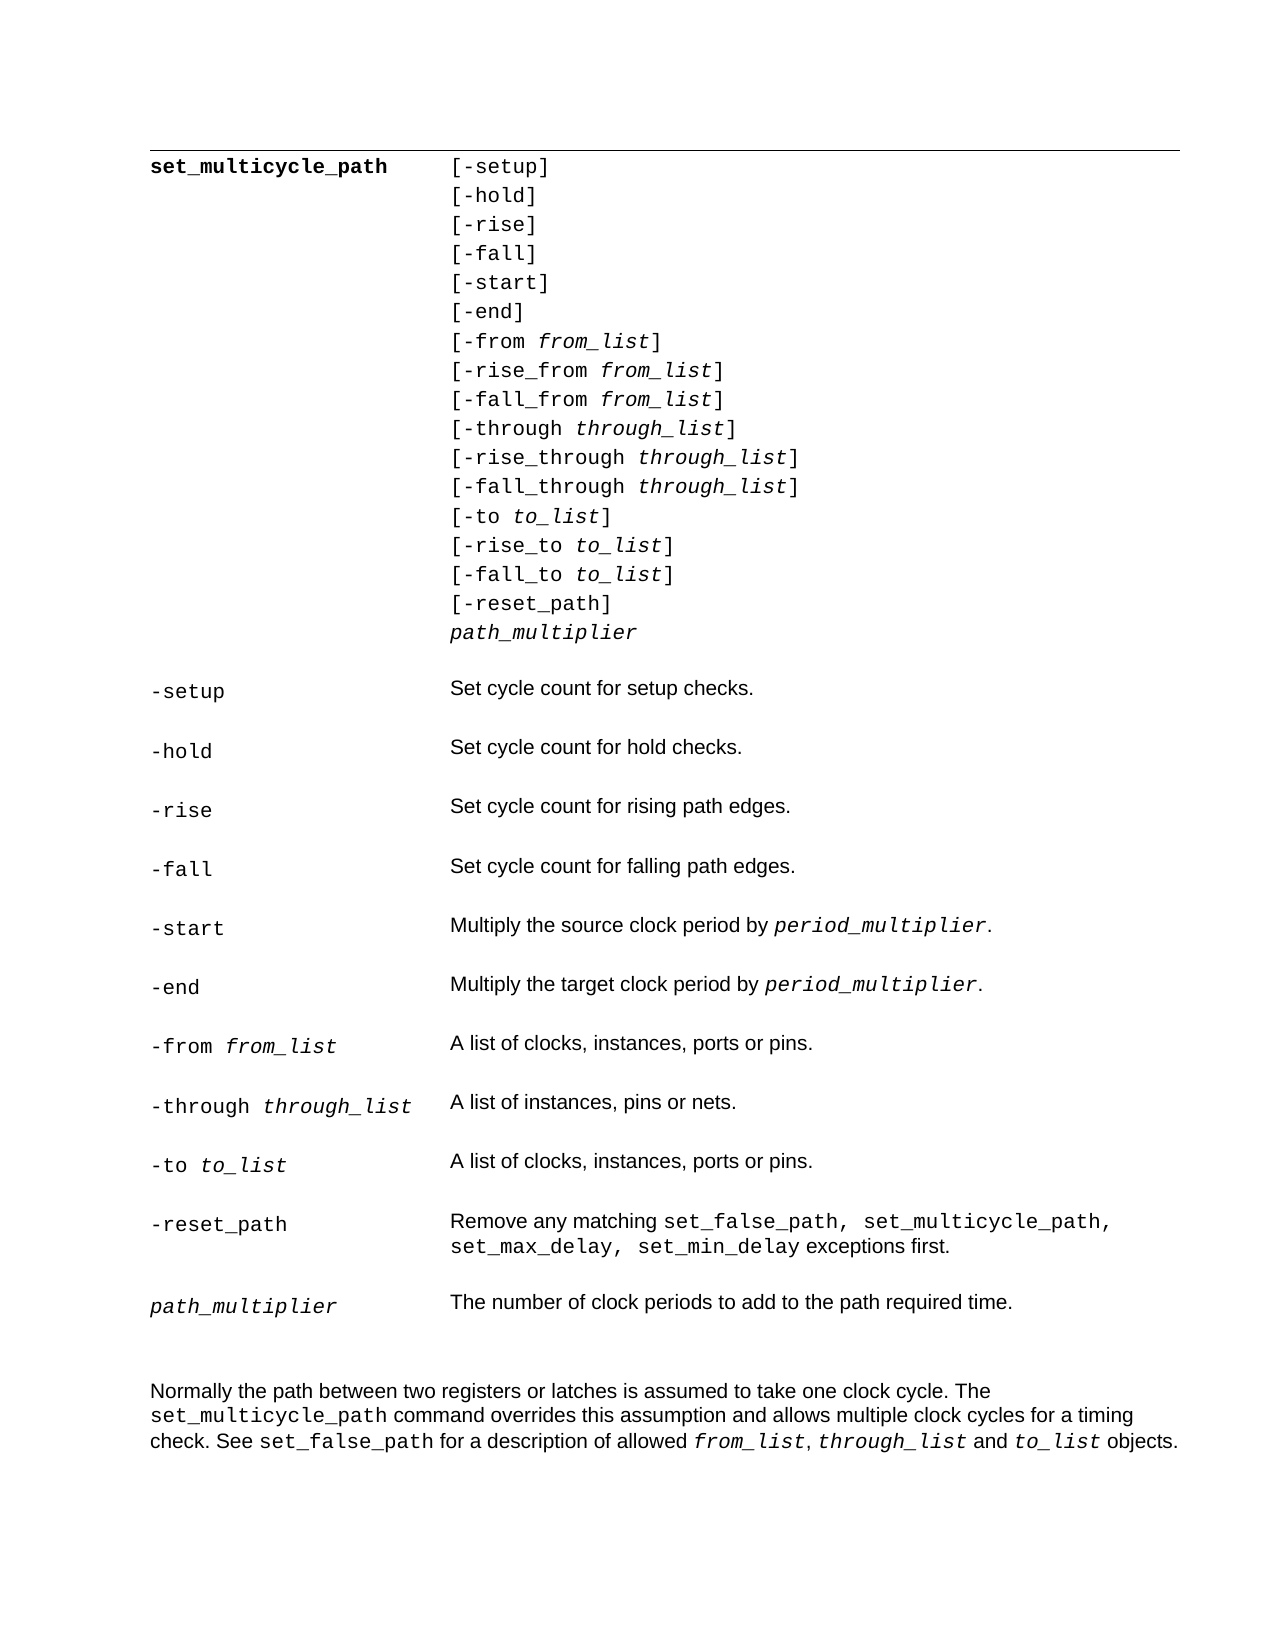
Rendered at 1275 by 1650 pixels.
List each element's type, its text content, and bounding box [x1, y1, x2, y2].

table_header set_multicycle_path [150, 151, 450, 676]
table_cell path_multiplier [150, 1290, 450, 1349]
table_cell -hold [150, 735, 450, 794]
table_cell Set cycle count for falling path edges. [450, 854, 1180, 913]
text Normally the path between two registers or latches is assumed to take one clock cycle. The set_multicycle_path command overrides this assumption and allows multiple clock cycles for a timing check. See set_false_path for a description of allowed from_list, through_list and to_list objects. [150, 1379, 1180, 1455]
table_cell -start [150, 913, 450, 972]
table_header [-setup] [-hold] [-rise] [-fall] [-start] [-end] [-from from_list] [-rise_from from_list] [-fall_from from_list] [-through through_list] [-rise_through through_list] [-fall_through through_list] [-to to_list] [-rise_to to_list] [-fall_to to_list] [-reset_path] path_multiplier [450, 151, 1180, 676]
table_cell Set cycle count for rising path edges. [450, 794, 1180, 853]
table_cell Set cycle count for setup checks. [450, 676, 1180, 735]
table_cell A list of instances, pins or nets. [450, 1090, 1180, 1149]
table_cell -reset_path [150, 1209, 450, 1290]
table_cell The number of clock periods to add to the path required time. [450, 1290, 1180, 1349]
table_cell -setup [150, 676, 450, 735]
table_cell A list of clocks, instances, ports or pins. [450, 1149, 1180, 1208]
table_cell -rise [150, 794, 450, 853]
table_cell Remove any matching set_false_path, set_multicycle_path, set_max_delay, set_min_delay exceptions first. [450, 1209, 1180, 1290]
table_cell -fall [150, 854, 450, 913]
table_cell -from from_list [150, 1031, 450, 1090]
table_cell Set cycle count for hold checks. [450, 735, 1180, 794]
table_cell -through through_list [150, 1090, 450, 1149]
table_cell A list of clocks, instances, ports or pins. [450, 1031, 1180, 1090]
table_cell -to to_list [150, 1149, 450, 1208]
table_cell -end [150, 972, 450, 1031]
table_cell Multiply the target clock period by period_multiplier. [450, 972, 1180, 1031]
table_cell Multiply the source clock period by period_multiplier. [450, 913, 1180, 972]
